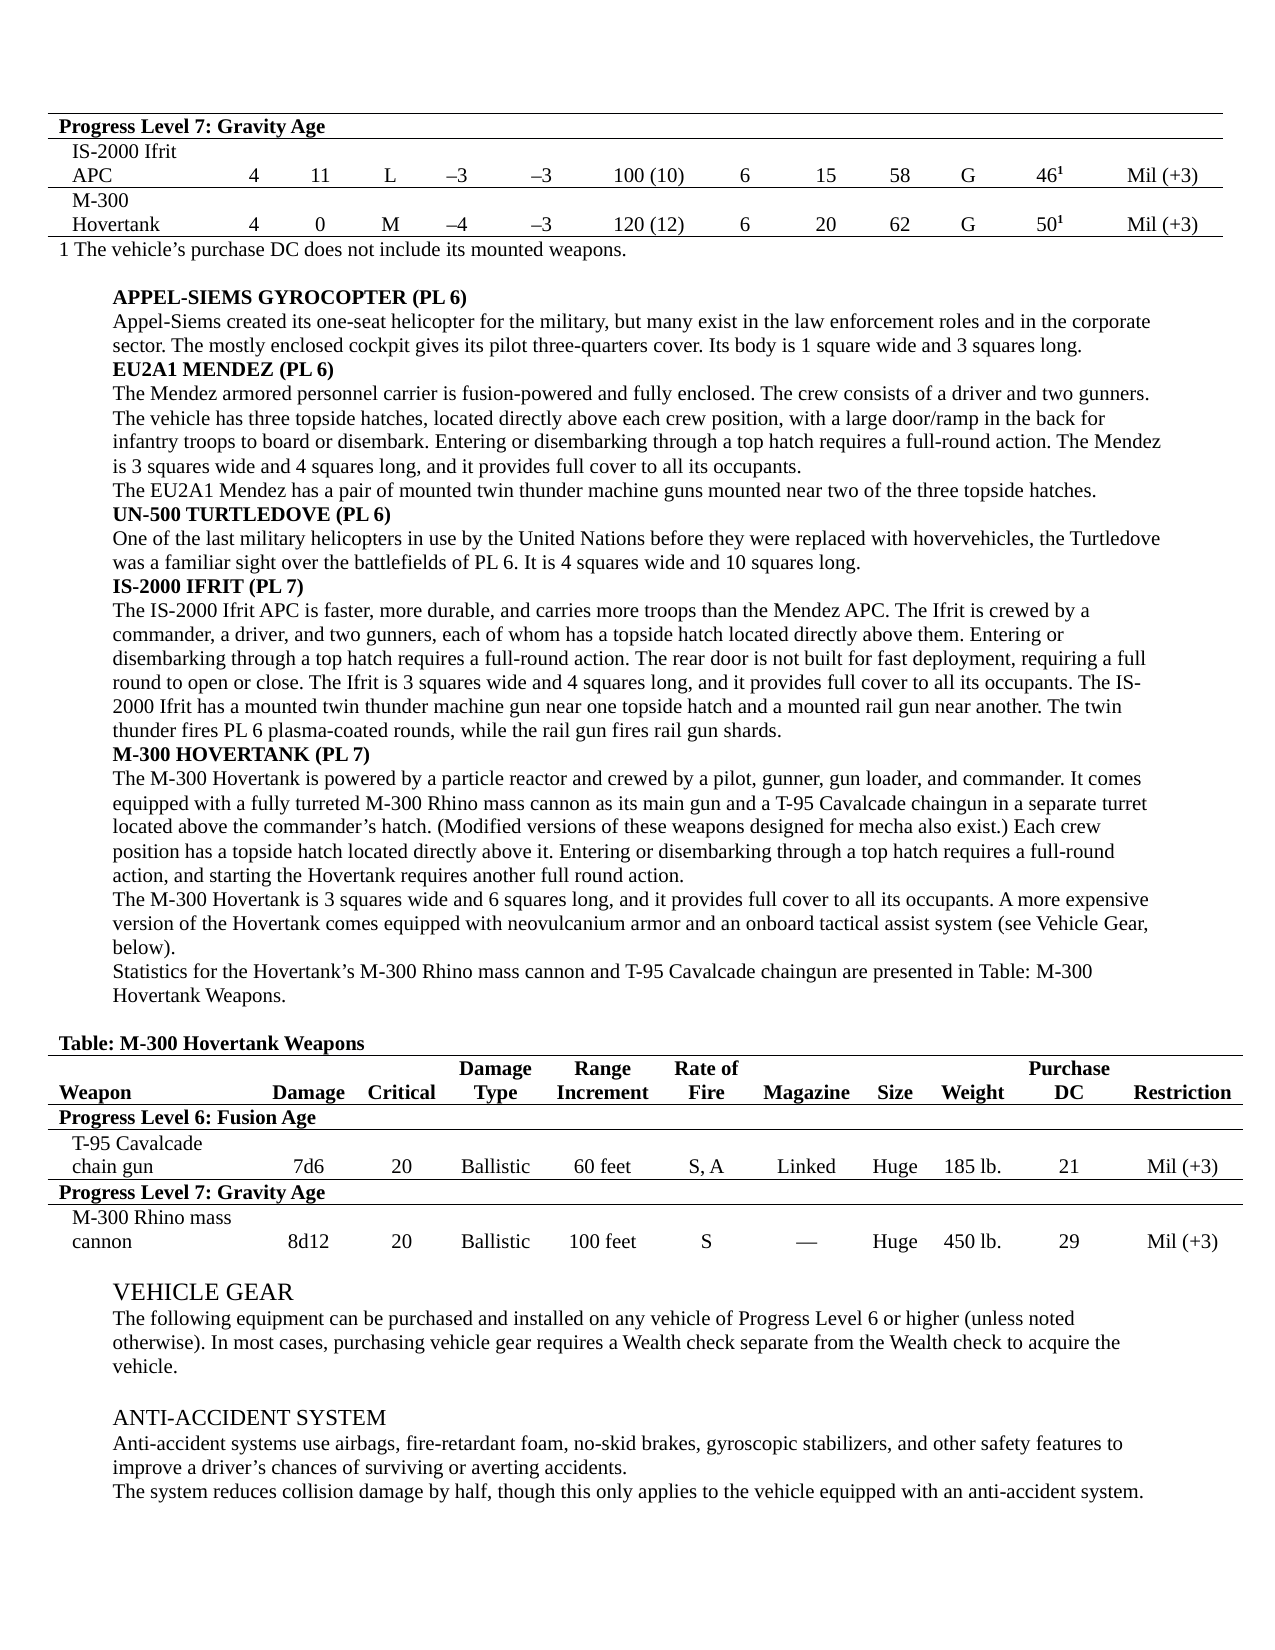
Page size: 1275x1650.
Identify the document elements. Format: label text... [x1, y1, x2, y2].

table_cell — [752, 1205, 861, 1253]
text ANTI-ACCIDENT SYSTEM [112, 1404, 1162, 1431]
table_cell 21 [1016, 1130, 1122, 1178]
table_cell Damage Type [447, 1056, 544, 1104]
table_cell Rate of Fire [661, 1056, 752, 1104]
table_cell Progress Level 6: Fusion Age [48, 1105, 1243, 1129]
table_cell T-95 Cavalcade chain gun [48, 1130, 261, 1178]
text The IS-2000 Ifrit APC is faster, more durable, and carries more troops than the Mendez APC. The Ifrit is crewed by a commander, a driver, and two gunners, each of whom has a topside hatch located directly above them. Entering or disembarking through a top hatch requires a full-round action. The rear door is not built for fast deployment, requiring a full round to open or close. The Ifrit is 3 squares wide and 4 squares long, and it provides full cover to all its occupants. The IS-2000 Ifrit has a mounted twin thunder machine gun near one topside hatch and a mounted rail gun near another. The twin thunder fires PL 6 plasma-coated rounds, while the rail gun fires rail gun shards. [112, 598, 1162, 742]
table_cell 20 [791, 188, 861, 236]
table_cell Magazine [752, 1056, 861, 1104]
table_cell 120 (12) [598, 188, 699, 236]
table_cell 185 lb. [929, 1130, 1016, 1178]
table_cell 6 [699, 139, 791, 187]
table_cell 4 [218, 139, 289, 187]
table_cell Progress Level 7: Gravity Age [48, 114, 1223, 138]
table_cell Weapon [48, 1056, 261, 1104]
table_cell 1 The vehicle’s purchase DC does not include its mounted weapons. [48, 237, 1223, 261]
table_cell S [661, 1205, 752, 1253]
text The EU2A1 Mendez has a pair of mounted twin thunder machine guns mounted near two of the three topside hatches. [112, 478, 1162, 502]
table_cell Mil (+3) [1102, 139, 1223, 187]
table_cell 100 feet [544, 1205, 661, 1253]
table_cell G [939, 188, 997, 236]
table_cell Critical [356, 1056, 447, 1104]
table_cell M [351, 188, 429, 236]
table_cell M-300 Rhino mass cannon [48, 1205, 261, 1253]
table_cell 7d6 [261, 1130, 356, 1178]
table_cell Ballistic [447, 1205, 544, 1253]
text One of the last military helicopters in use by the United Nations before they were replaced with hovervehicles, the Turtledove was a familiar sight over the battlefields of PL 6. It is 4 squares wide and 10 squares long. [112, 526, 1162, 574]
text APPEL-SIEMS GYROCOPTER (PL 6) [112, 285, 1162, 309]
table_cell M-300 Hovertank [48, 188, 218, 236]
text M-300 HOVERTANK (PL 7) [112, 742, 1162, 766]
text Appel-Siems created its one-seat helicopter for the military, but many exist in the law enforcement roles and in the corporate sector. The mostly enclosed cockpit gives its pilot three-quarters cover. Its body is 1 square wide and 3 squares long. [112, 309, 1162, 357]
table_cell –3 [484, 188, 598, 236]
table_cell Ballistic [447, 1130, 544, 1178]
table_cell Huge [861, 1130, 929, 1178]
table_cell 450 lb. [929, 1205, 1016, 1253]
table_cell –3 [484, 139, 598, 187]
table_cell Weight [929, 1056, 1016, 1104]
table_cell –3 [429, 139, 484, 187]
text EU2A1 MENDEZ (PL 6) [112, 357, 1162, 381]
table_cell Mil (+3) [1122, 1130, 1243, 1178]
text UN-500 TURTLEDOVE (PL 6) [112, 502, 1162, 526]
table_cell 501 [997, 188, 1102, 236]
table_cell Size [861, 1056, 929, 1104]
table_cell 0 [289, 188, 351, 236]
table_cell IS-2000 Ifrit APC [48, 139, 218, 187]
table_cell Mil (+3) [1122, 1205, 1243, 1253]
table_cell Progress Level 7: Gravity Age [48, 1180, 1243, 1204]
text The following equipment can be purchased and installed on any vehicle of Progress Level 6 or higher (unless noted otherwise). In most cases, purchasing vehicle gear requires a Wealth check separate from the Wealth check to acquire the vehicle. [112, 1306, 1162, 1378]
subtitle VEHICLE GEAR [112, 1277, 1162, 1306]
table_cell Damage [261, 1056, 356, 1104]
text Statistics for the Hovertank’s M-300 Rhino mass cannon and T-95 Cavalcade chaingun are presented in Table: M-300 Hovertank Weapons. [112, 959, 1162, 1007]
table_cell 29 [1016, 1205, 1122, 1253]
table_cell L [351, 139, 429, 187]
table_cell Purchase DC [1016, 1056, 1122, 1104]
table_cell –4 [429, 188, 484, 236]
table_cell 60 feet [544, 1130, 661, 1178]
table_cell 62 [861, 188, 939, 236]
table_cell 4 [218, 188, 289, 236]
table_cell Range Increment [544, 1056, 661, 1104]
table_header Table: M-300 Hovertank Weapons [48, 1031, 1243, 1055]
text The M-300 Hovertank is 3 squares wide and 6 squares long, and it provides full cover to all its occupants. A more expensive version of the Hovertank comes equipped with neovulcanium armor and an onboard tactical assist system (see Vehicle Gear, below). [112, 887, 1162, 959]
table_cell 100 (10) [598, 139, 699, 187]
table_cell Mil (+3) [1102, 188, 1223, 236]
table_cell Restriction [1122, 1056, 1243, 1104]
table_cell G [939, 139, 997, 187]
text The system reduces collision damage by half, though this only applies to the vehicle equipped with an anti-accident system. [112, 1479, 1162, 1503]
text Anti-accident systems use airbags, fire-retardant foam, no-skid brakes, gyroscopic stabilizers, and other safety features to improve a driver’s chances of surviving or averting accidents. [112, 1431, 1162, 1479]
table_cell 6 [699, 188, 791, 236]
text IS-2000 IFRIT (PL 7) [112, 574, 1162, 598]
text The M-300 Hovertank is powered by a particle reactor and crewed by a pilot, gunner, gun loader, and commander. It comes equipped with a fully turreted M-300 Rhino mass cannon as its main gun and a T-95 Cavalcade chaingun in a separate turret located above the commander’s hatch. (Modified versions of these weapons designed for mecha also exist.) Each crew position has a topside hatch located directly above it. Entering or disembarking through a top hatch requires a full-round action, and starting the Hovertank requires another full round action. [112, 766, 1162, 887]
table_cell 15 [791, 139, 861, 187]
table_cell 8d12 [261, 1205, 356, 1253]
table_cell 20 [356, 1205, 447, 1253]
table_cell 11 [289, 139, 351, 187]
table_cell 58 [861, 139, 939, 187]
table_cell Linked [752, 1130, 861, 1178]
table_cell 461 [997, 139, 1102, 187]
table_cell 20 [356, 1130, 447, 1178]
table_cell Huge [861, 1205, 929, 1253]
table_cell S, A [661, 1130, 752, 1178]
text The Mendez armored personnel carrier is fusion-powered and fully enclosed. The crew consists of a driver and two gunners. The vehicle has three topside hatches, located directly above each crew position, with a large door/ramp in the back for infantry troops to board or disembark. Entering or disembarking through a top hatch requires a full-round action. The Mendez is 3 squares wide and 4 squares long, and it provides full cover to all its occupants. [112, 381, 1162, 478]
